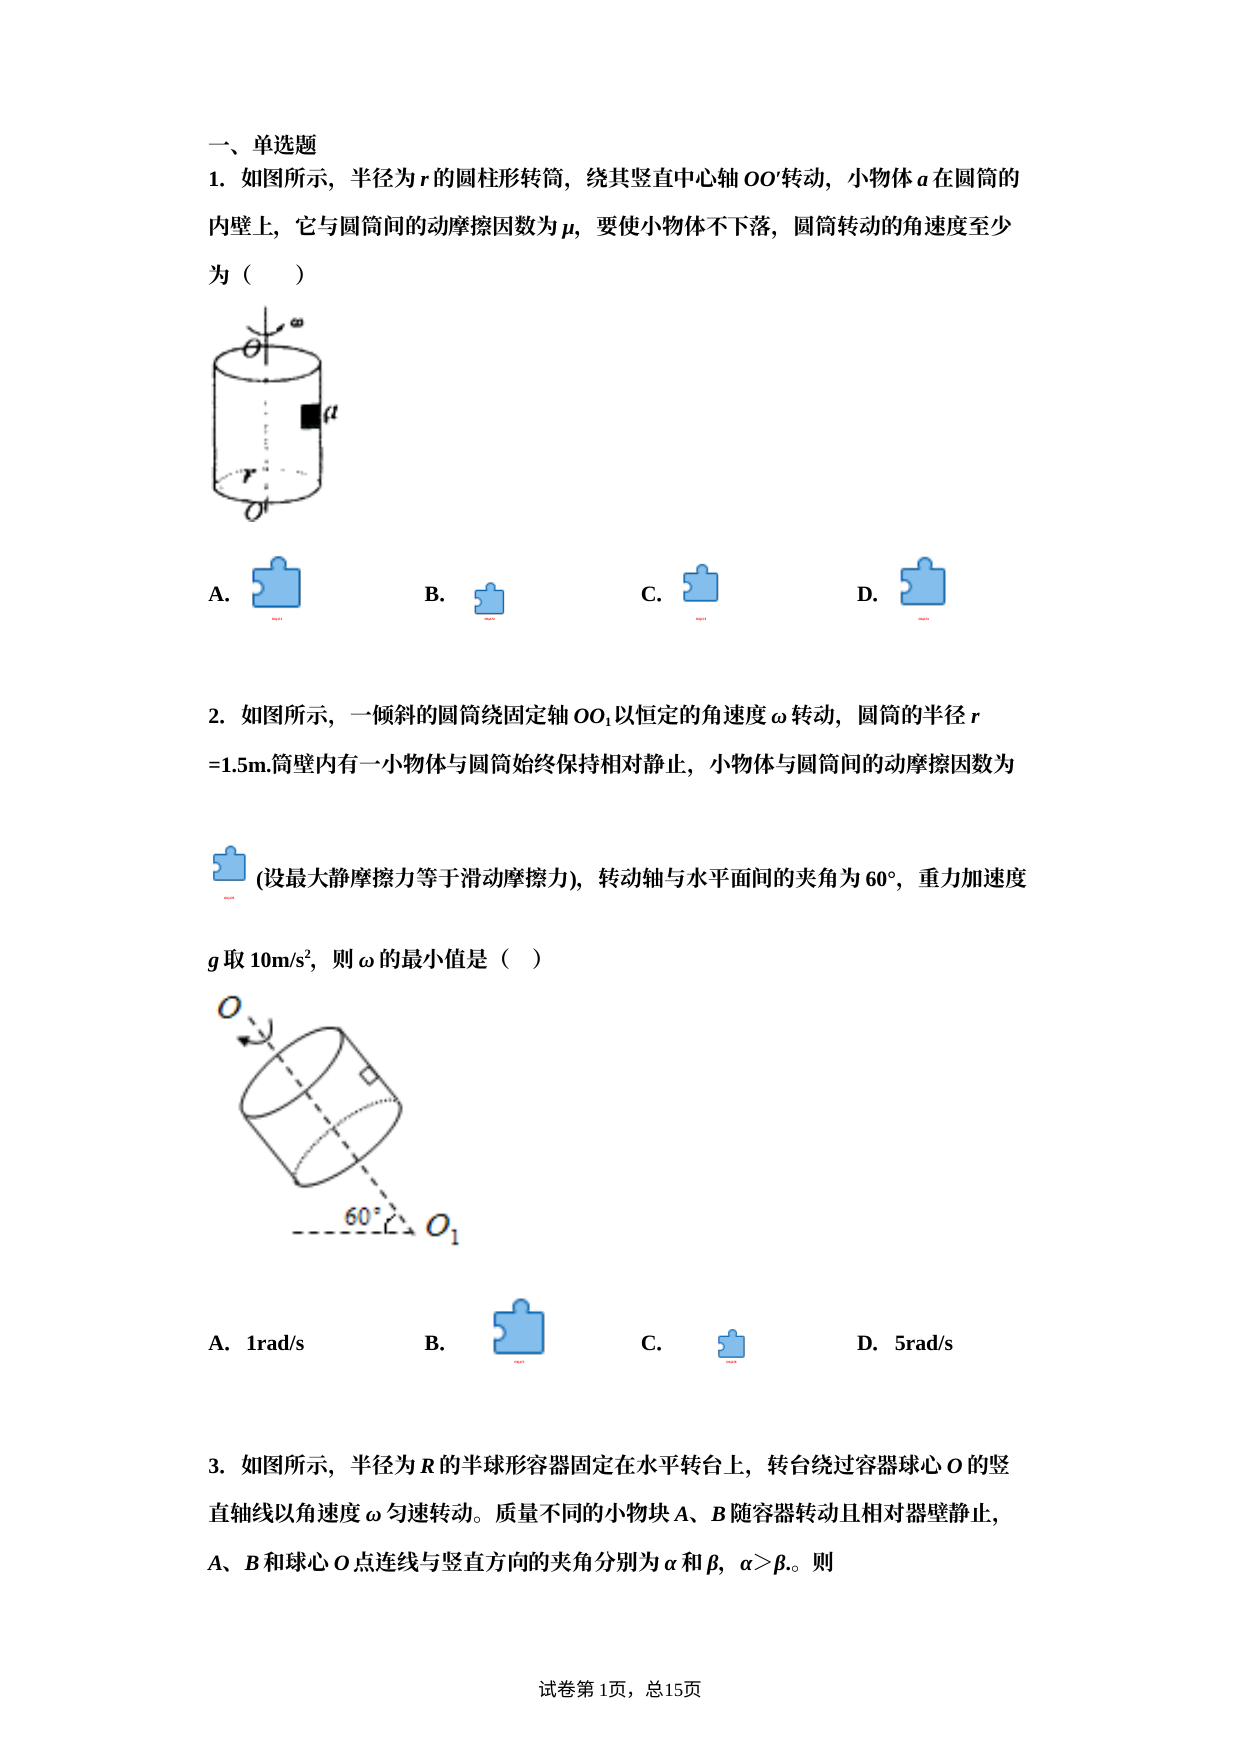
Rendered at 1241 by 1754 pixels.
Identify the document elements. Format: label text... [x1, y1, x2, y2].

text 2．如图所示，一倾斜的圆筒绕固定轴OO1以恒定的角速度ω转动，圆筒的半径r =1.5m.筒壁内有一小物体与圆筒始终保持相对静止，小物体与圆筒间的动摩擦因数为 (设最大静摩擦力等于滑动摩擦力)，转动轴与水平面间的夹角为60°，重力加速度g取10m/s2，则ω的最小值是（ ） [208, 700, 1032, 976]
text 一、单选题 [208, 129, 1032, 162]
picture [208, 988, 468, 1252]
text A．1rad/s B． C． D．5rad/s [208, 1294, 1032, 1391]
text 3．如图所示，半径为R的半球形容器固定在水平转台上，转台绕过容器球心O的竖直轴线以角速度ω匀速转动。质量不同的小物块A、B随容器转动且相对器壁静止，A、B和球心O点连线与竖直方向的夹角分别为α和β，α＞β.。则 [208, 1449, 1032, 1579]
text A． B． C． D． [208, 545, 1032, 642]
text 1．如图所示，半径为r的圆柱形转筒，绕其竖直中心轴OO′转动，小物体a在圆筒的内壁上，它与圆筒间的动摩擦因数为μ，要使小物体不下落，圆筒转动的角速度至少为（ ） [208, 162, 1032, 292]
picture [208, 304, 340, 522]
